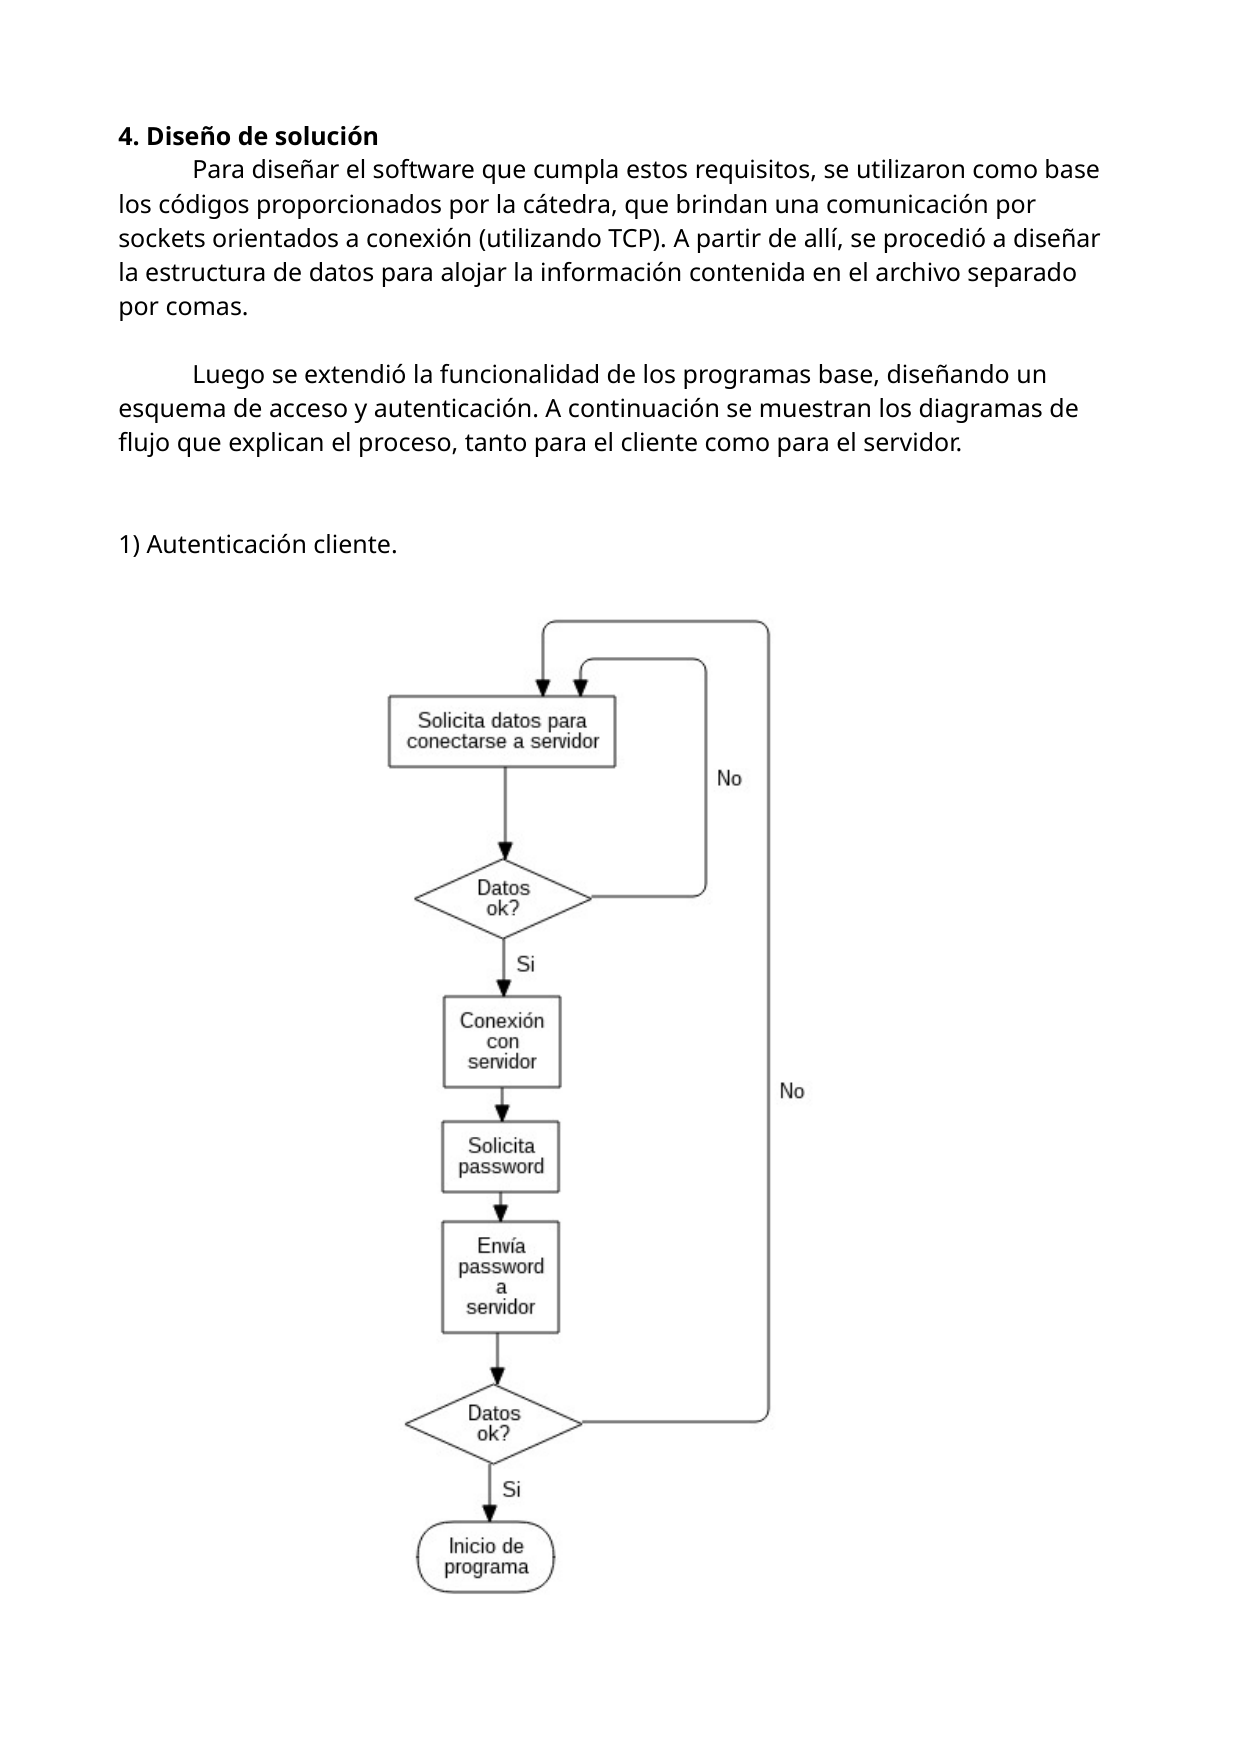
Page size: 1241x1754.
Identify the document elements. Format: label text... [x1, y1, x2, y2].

text Luego se extendió la funcionalidad de los programas base, diseñando un esquema de acceso y autenticación. A continuación se muestran los diagramas de flujo que explican el proceso, tanto para el cliente como para el servidor. [118, 357, 1122, 459]
picture [374, 606, 866, 1655]
text Para diseñar el software que cumpla estos requisitos, se utilizaron como base los códigos proporcionados por la cátedra, que brindan una comunicación por sockets orientados a conexión (utilizando TCP). A partir de allí, se procedió a diseñar la estructura de datos para alojar la información contenida en el archivo separado por comas. [118, 152, 1122, 322]
text 1) Autenticación cliente. [118, 527, 1122, 561]
text 4. Diseño de solución [118, 118, 1122, 152]
